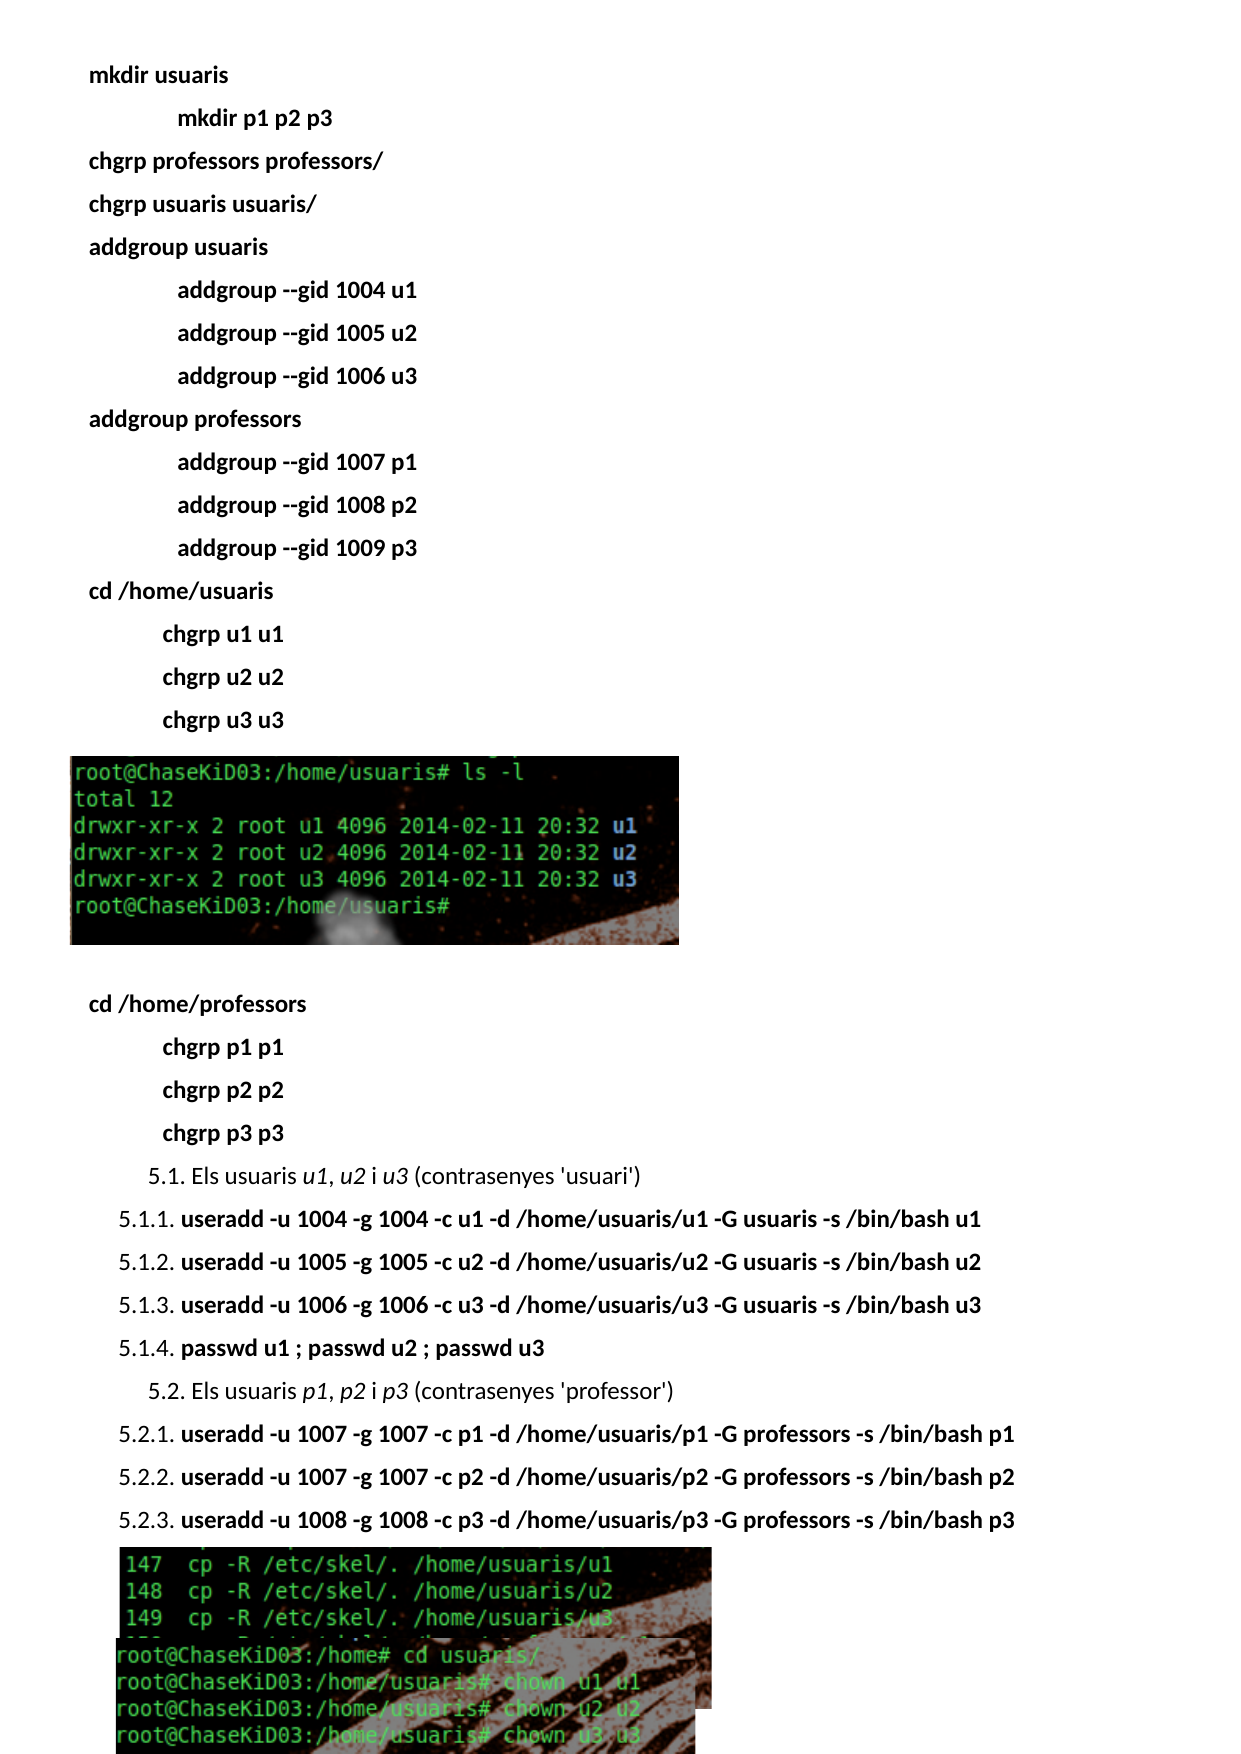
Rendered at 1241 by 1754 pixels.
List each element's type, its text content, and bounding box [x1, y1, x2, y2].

text chgrp u1 u1 [88, 618, 1152, 649]
text chgrp p3 p3 [88, 1117, 1152, 1148]
list addgroup --gid 1006 u3 [148, 360, 1152, 391]
list useradd -u 1004 -g 1004 -c u1 -d /home/usuaris/u1 -G usuaris -s /bin/bash u1 [118, 1203, 1152, 1234]
picture [115, 1547, 712, 1754]
list addgroup --gid 1009 p3 [148, 532, 1152, 563]
text chgrp p1 p1 [88, 1031, 1152, 1062]
list addgroup --gid 1004 u1 [148, 274, 1152, 305]
list addgroup --gid 1007 p1 [148, 446, 1152, 477]
text chgrp p2 p2 [88, 1074, 1152, 1104]
text cd /home/professors [88, 988, 1152, 1018]
text cd /home/usuaris [88, 575, 1152, 606]
list passwd u1 ; passwd u2 ; passwd u3 [118, 1332, 1152, 1363]
list chgrp professors professors/ [88, 145, 1152, 176]
list mkdir usuaris [88, 59, 1152, 89]
list useradd -u 1008 -g 1008 -c p3 -d /home/usuaris/p3 -G professors -s /bin/bash p3 [118, 1504, 1152, 1535]
list addgroup professors [88, 403, 1152, 434]
list addgroup --gid 1008 p2 [148, 489, 1152, 520]
list mkdir p1 p2 p3 [148, 102, 1152, 133]
list useradd -u 1007 -g 1007 -c p2 -d /home/usuaris/p2 -G professors -s /bin/bash p2 [118, 1461, 1152, 1492]
list addgroup --gid 1005 u2 [148, 317, 1152, 348]
list Els usuaris p1, p2 i p3 (contrasenyes 'professor') [148, 1375, 1152, 1406]
list addgroup usuaris [88, 231, 1152, 262]
list Els usuaris u1, u2 i u3 (contrasenyes 'usuari') [148, 1160, 1152, 1191]
text chgrp u3 u3 [88, 704, 1152, 735]
text chgrp u2 u2 [88, 661, 1152, 692]
list useradd -u 1007 -g 1007 -c p1 -d /home/usuaris/p1 -G professors -s /bin/bash p1 [118, 1418, 1152, 1449]
list useradd -u 1005 -g 1005 -c u2 -d /home/usuaris/u2 -G usuaris -s /bin/bash u2 [118, 1246, 1152, 1277]
picture [69, 756, 679, 945]
list chgrp usuaris usuaris/ [88, 188, 1152, 219]
list useradd -u 1006 -g 1006 -c u3 -d /home/usuaris/u3 -G usuaris -s /bin/bash u3 [118, 1289, 1152, 1320]
